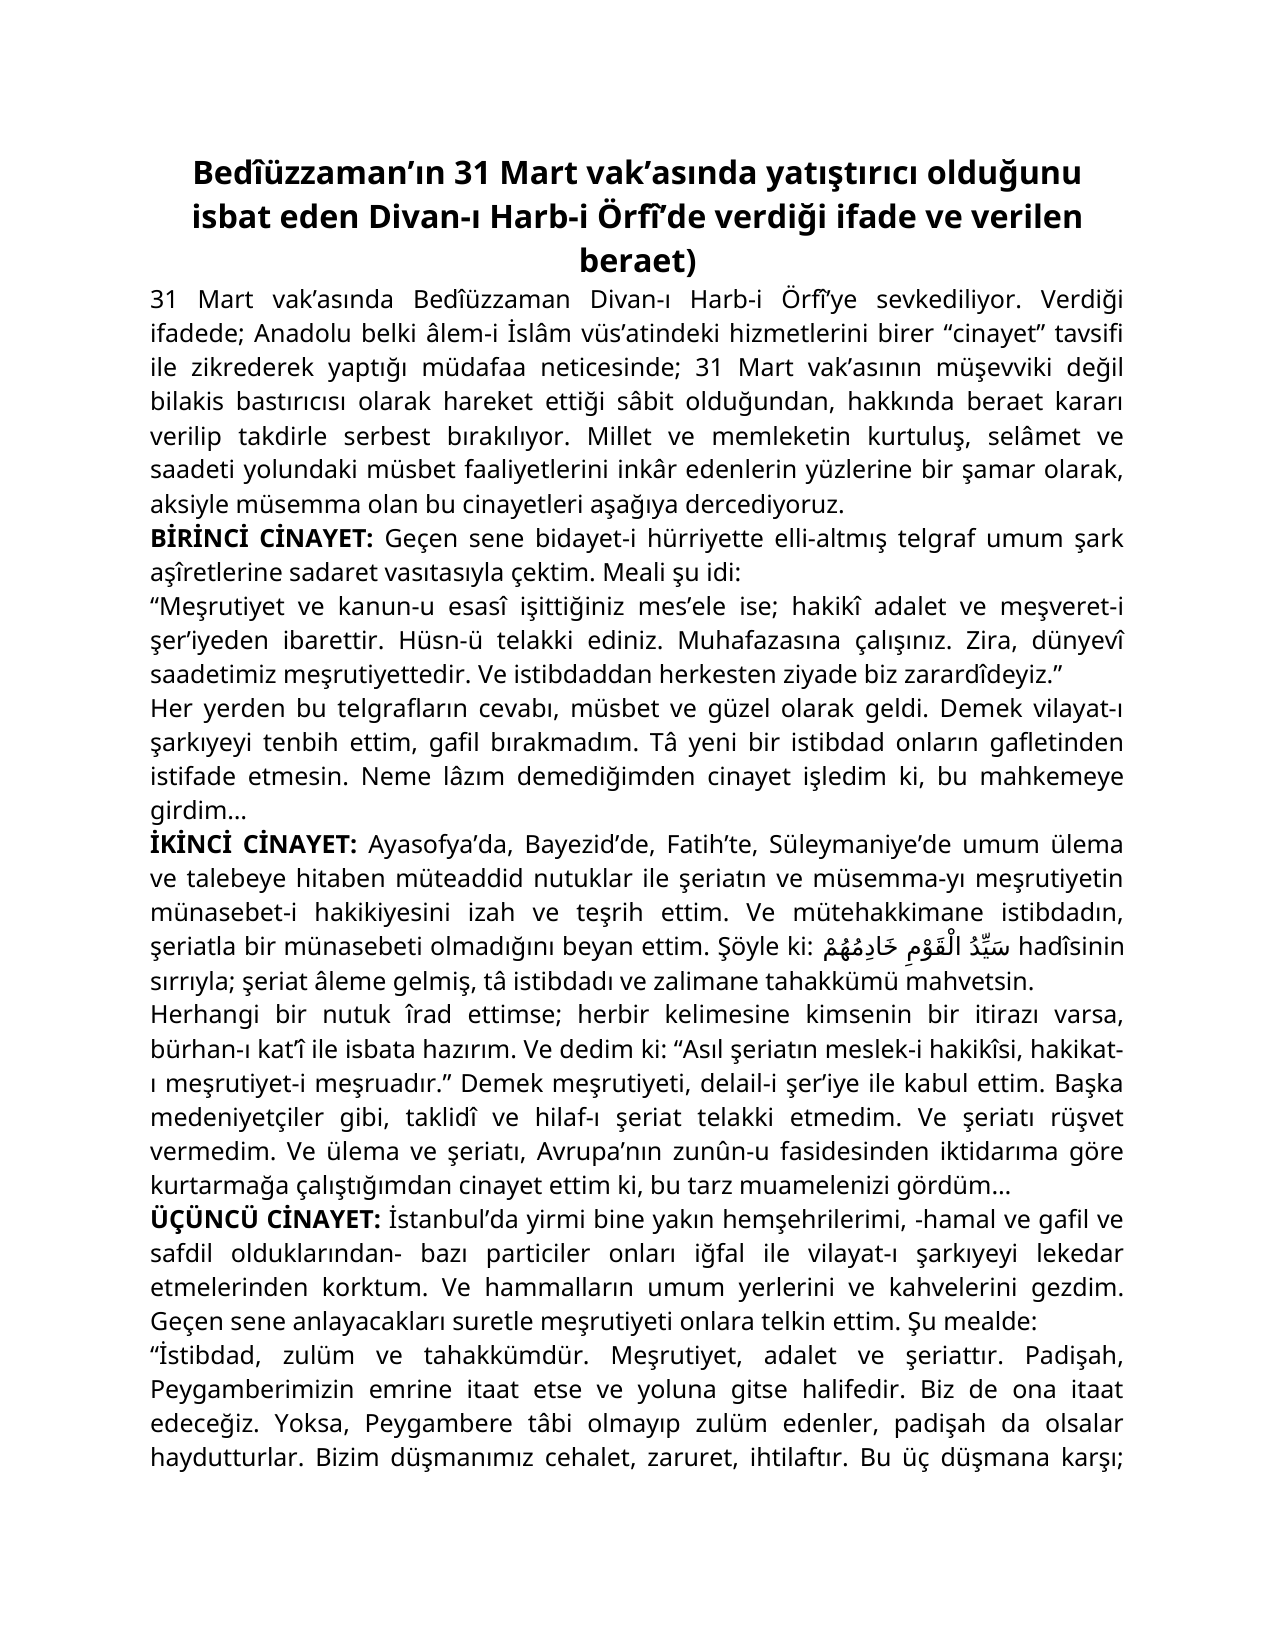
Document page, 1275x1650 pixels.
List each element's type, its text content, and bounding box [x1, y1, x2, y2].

text BİRİNCİ CİNAYET: Geçen sene bidayet-i hürriyette elli-altmış telgraf umum şark aşîretlerine sadaret vasıtasıyla çektim. Meali şu idi: [150, 520, 1125, 588]
text Herhangi bir nutuk îrad ettimse; herbir kelimesine kimsenin bir itirazı varsa, bürhan-ı kat’î ile isbata hazırım. Ve dedim ki: “Asıl şeriatın meslek-i hakikîsi, hakikat-ı meşrutiyet-i meşruadır.” Demek meşrutiyeti, delail-i şer’iye ile kabul ettim. Başka medeniyetçiler gibi, taklidî ve hilaf-ı şeriat telakki etmedim. Ve şeriatı rüşvet vermedim. Ve ülema ve şeriatı, Avrupa’nın zunûn-u fasidesinden iktidarıma göre kurtarmağa çalıştığımdan cinayet ettim ki, bu tarz muamelenizi gördüm… [150, 997, 1125, 1202]
text 31 Mart vak’asında Bedîüzzaman Divan-ı Harb-i Örfî’ye sevkediliyor. Verdiği ifadede; Anadolu belki âlem-i İslâm vüs’atindeki hizmetlerini birer “cinayet” tavsifi ile zikrederek yaptığı müdafaa neticesinde; 31 Mart vak’asının müşevviki değil bilakis bastırıcısı olarak hareket ettiği sâbit olduğundan, hakkında beraet kararı verilip takdirle serbest bırakılıyor. Millet ve memleketin kurtuluş, selâmet ve saadeti yolundaki müsbet faaliyetlerini inkâr edenlerin yüzlerine bir şamar olarak, aksiyle müsemma olan bu cinayetleri aşağıya dercediyoruz. [150, 282, 1125, 520]
text “İstibdad, zulüm ve tahakkümdür. Meşrutiyet, adalet ve şeriattır. Padişah, Peygamberimizin emrine itaat etse ve yoluna gitse halifedir. Biz de ona itaat edeceğiz. Yoksa, Peygambere tâbi olmayıp zulüm edenler, padişah da olsalar haydutturlar. Bizim düşmanımız cehalet, zaruret, ihtilaftır. Bu üç düşmana karşı; [150, 1338, 1125, 1474]
text ÜÇÜNCÜ CİNAYET: İstanbul’da yirmi bine yakın hemşehrilerimi, -hamal ve gafil ve safdil olduklarından- bazı particiler onları iğfal ile vilayat-ı şarkıyeyi lekedar etmelerinden korktum. Ve hammalların umum yerlerini ve kahvelerini gezdim. Geçen sene anlayacakları suretle meşrutiyeti onlara telkin ettim. Şu mealde: [150, 1202, 1125, 1338]
subtitle Bedîüzzaman’ın 31 Mart vak’asında yatıştırıcı olduğunu isbat eden Divan-ı Harb-i Örfî’de verdiği ifade ve verilen beraet) [150, 150, 1125, 282]
text “Meşrutiyet ve kanun-u esasî işittiğiniz mes’ele ise; hakikî adalet ve meşveret-i şer’iyeden ibarettir. Hüsn-ü telakki ediniz. Muhafazasına çalışınız. Zira, dünyevî saadetimiz meşrutiyettedir. Ve istibdaddan herkesten ziyade biz zarardîdeyiz.” [150, 588, 1125, 691]
text İKİNCİ CİNAYET: Ayasofya’da, Bayezid’de, Fatih’te, Süleymaniye’de umum ülema ve talebeye hitaben müteaddid nutuklar ile şeriatın ve müsemma-yı meşrutiyetin münasebet-i hakikiyesini izah ve teşrih ettim. Ve mütehakkimane istibdadın, şeriatla bir münasebeti olmadığını beyan ettim. Şöyle ki: سَيِّدُ الْقَوْمِ خَادِمُهُمْ hadîsinin sırrıyla; şeriat âleme gelmiş, tâ istibdadı ve zalimane tahakkümü mahvetsin. [150, 827, 1125, 997]
text Her yerden bu telgrafların cevabı, müsbet ve güzel olarak geldi. Demek vilayat-ı şarkıyeyi tenbih ettim, gafil bırakmadım. Tâ yeni bir istibdad onların gafletinden istifade etmesin. Neme lâzım demediğimden cinayet işledim ki, bu mahkemeye girdim… [150, 691, 1125, 827]
